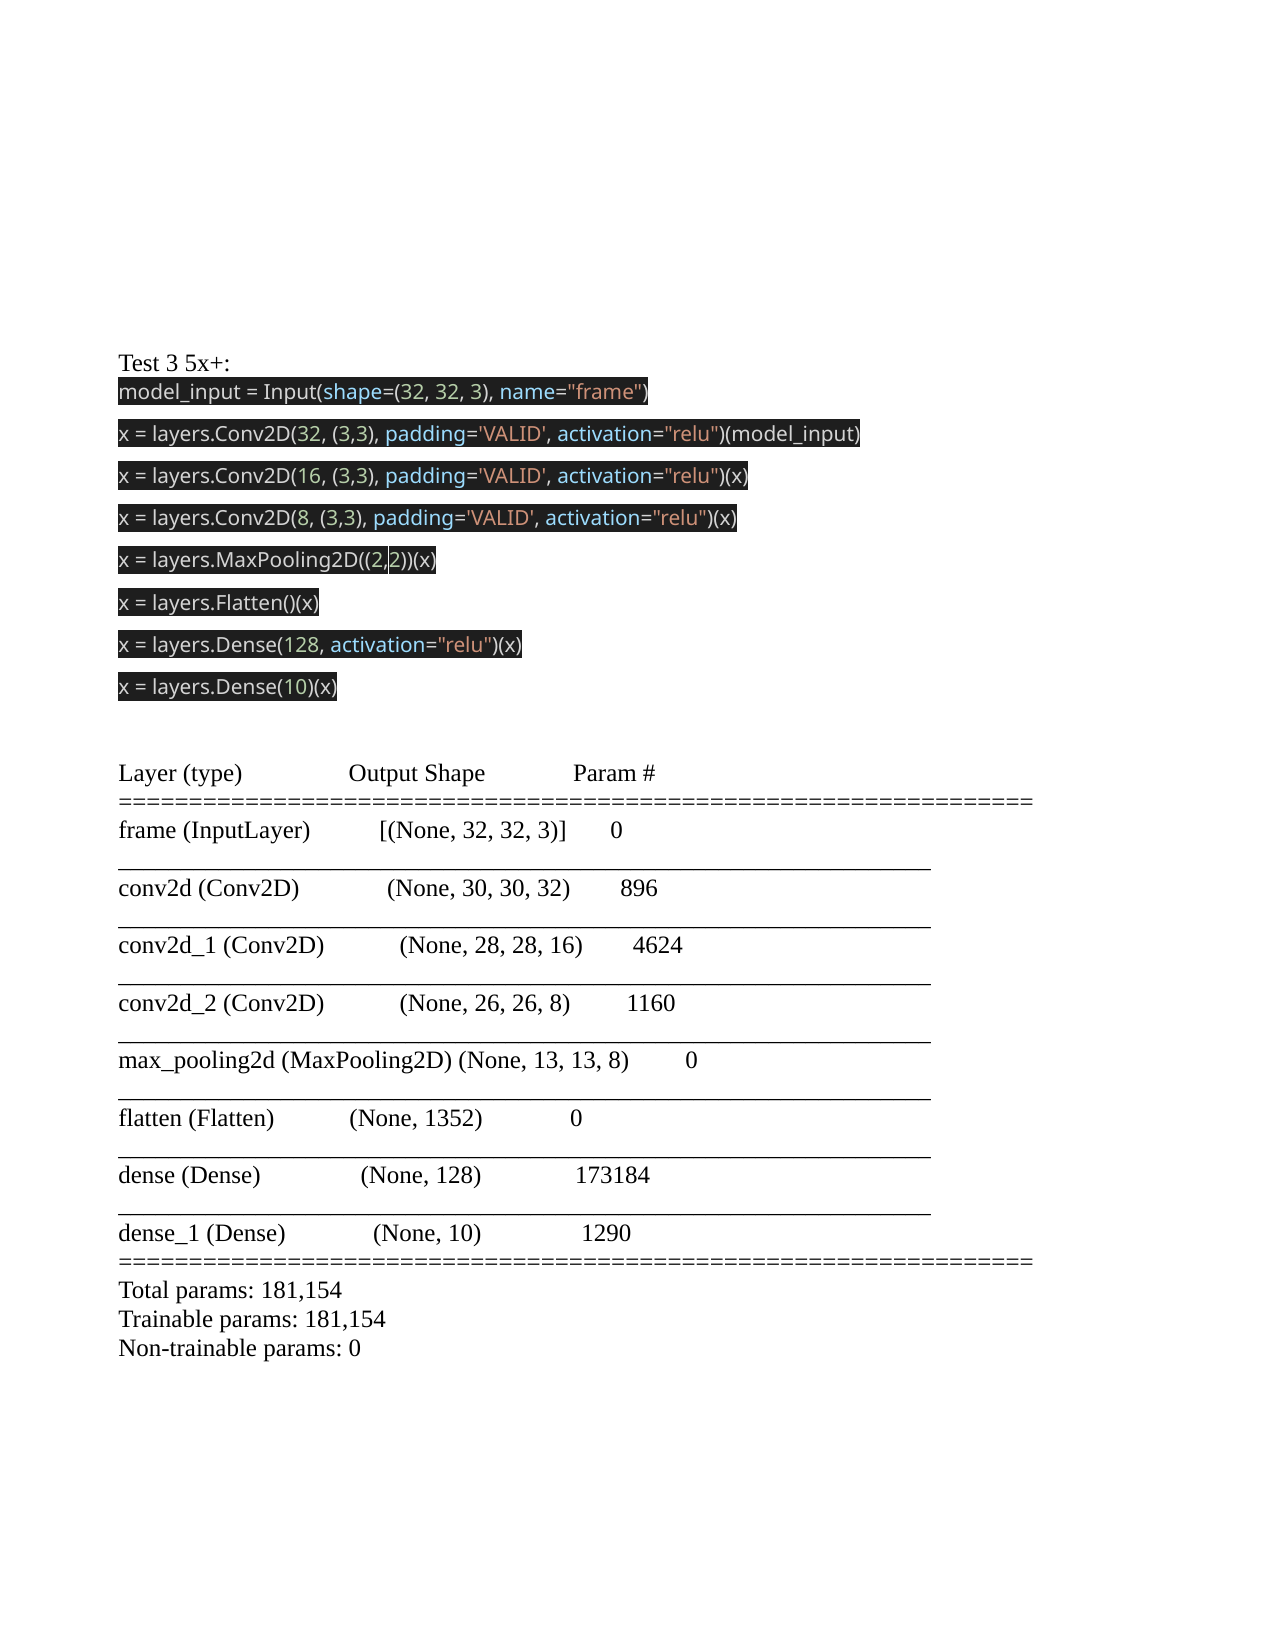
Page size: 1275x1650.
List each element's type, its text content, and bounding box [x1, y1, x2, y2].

text x = layers.Conv2D(16, (3,3), padding='VALID', activation="relu")(x) [118, 447, 1157, 490]
text model_input = Input(shape=(32, 32, 3), name="frame") [118, 377, 1157, 405]
text conv2d (Conv2D) (None, 30, 30, 32) 896 [118, 873, 1157, 902]
text _________________________________________________________________ [118, 1017, 1157, 1046]
text dense (Dense) (None, 128) 173184 [118, 1161, 1157, 1189]
text _________________________________________________________________ [118, 959, 1157, 988]
text Non-trainable params: 0 [118, 1333, 1157, 1362]
text x = layers.MaxPooling2D((2,2))(x) [118, 532, 1157, 574]
text x = layers.Conv2D(32, (3,3), padding='VALID', activation="relu")(model_input) [118, 405, 1157, 447]
text Layer (type) Output Shape Param # [118, 758, 1157, 787]
text dense_1 (Dense) (None, 10) 1290 [118, 1218, 1157, 1247]
text _________________________________________________________________ [118, 1132, 1157, 1161]
text Test 3 5x+: [118, 348, 1157, 377]
text frame (InputLayer) [(None, 32, 32, 3)] 0 [118, 816, 1157, 844]
text conv2d_1 (Conv2D) (None, 28, 28, 16) 4624 [118, 931, 1157, 959]
text x = layers.Dense(10)(x) [118, 658, 1157, 701]
text _________________________________________________________________ [118, 1074, 1157, 1103]
text _________________________________________________________________ [118, 902, 1157, 931]
text x = layers.Conv2D(8, (3,3), padding='VALID', activation="relu")(x) [118, 490, 1157, 532]
text max_pooling2d (MaxPooling2D) (None, 13, 13, 8) 0 [118, 1046, 1157, 1074]
text ================================================================= [118, 787, 1157, 816]
text ================================================================= [118, 1247, 1157, 1276]
text conv2d_2 (Conv2D) (None, 26, 26, 8) 1160 [118, 988, 1157, 1017]
text x = layers.Flatten()(x) [118, 574, 1157, 616]
text _________________________________________________________________ [118, 1189, 1157, 1218]
text flatten (Flatten) (None, 1352) 0 [118, 1103, 1157, 1132]
text Trainable params: 181,154 [118, 1304, 1157, 1333]
text x = layers.Dense(128, activation="relu")(x) [118, 616, 1157, 658]
text Total params: 181,154 [118, 1276, 1157, 1304]
text _________________________________________________________________ [118, 844, 1157, 873]
